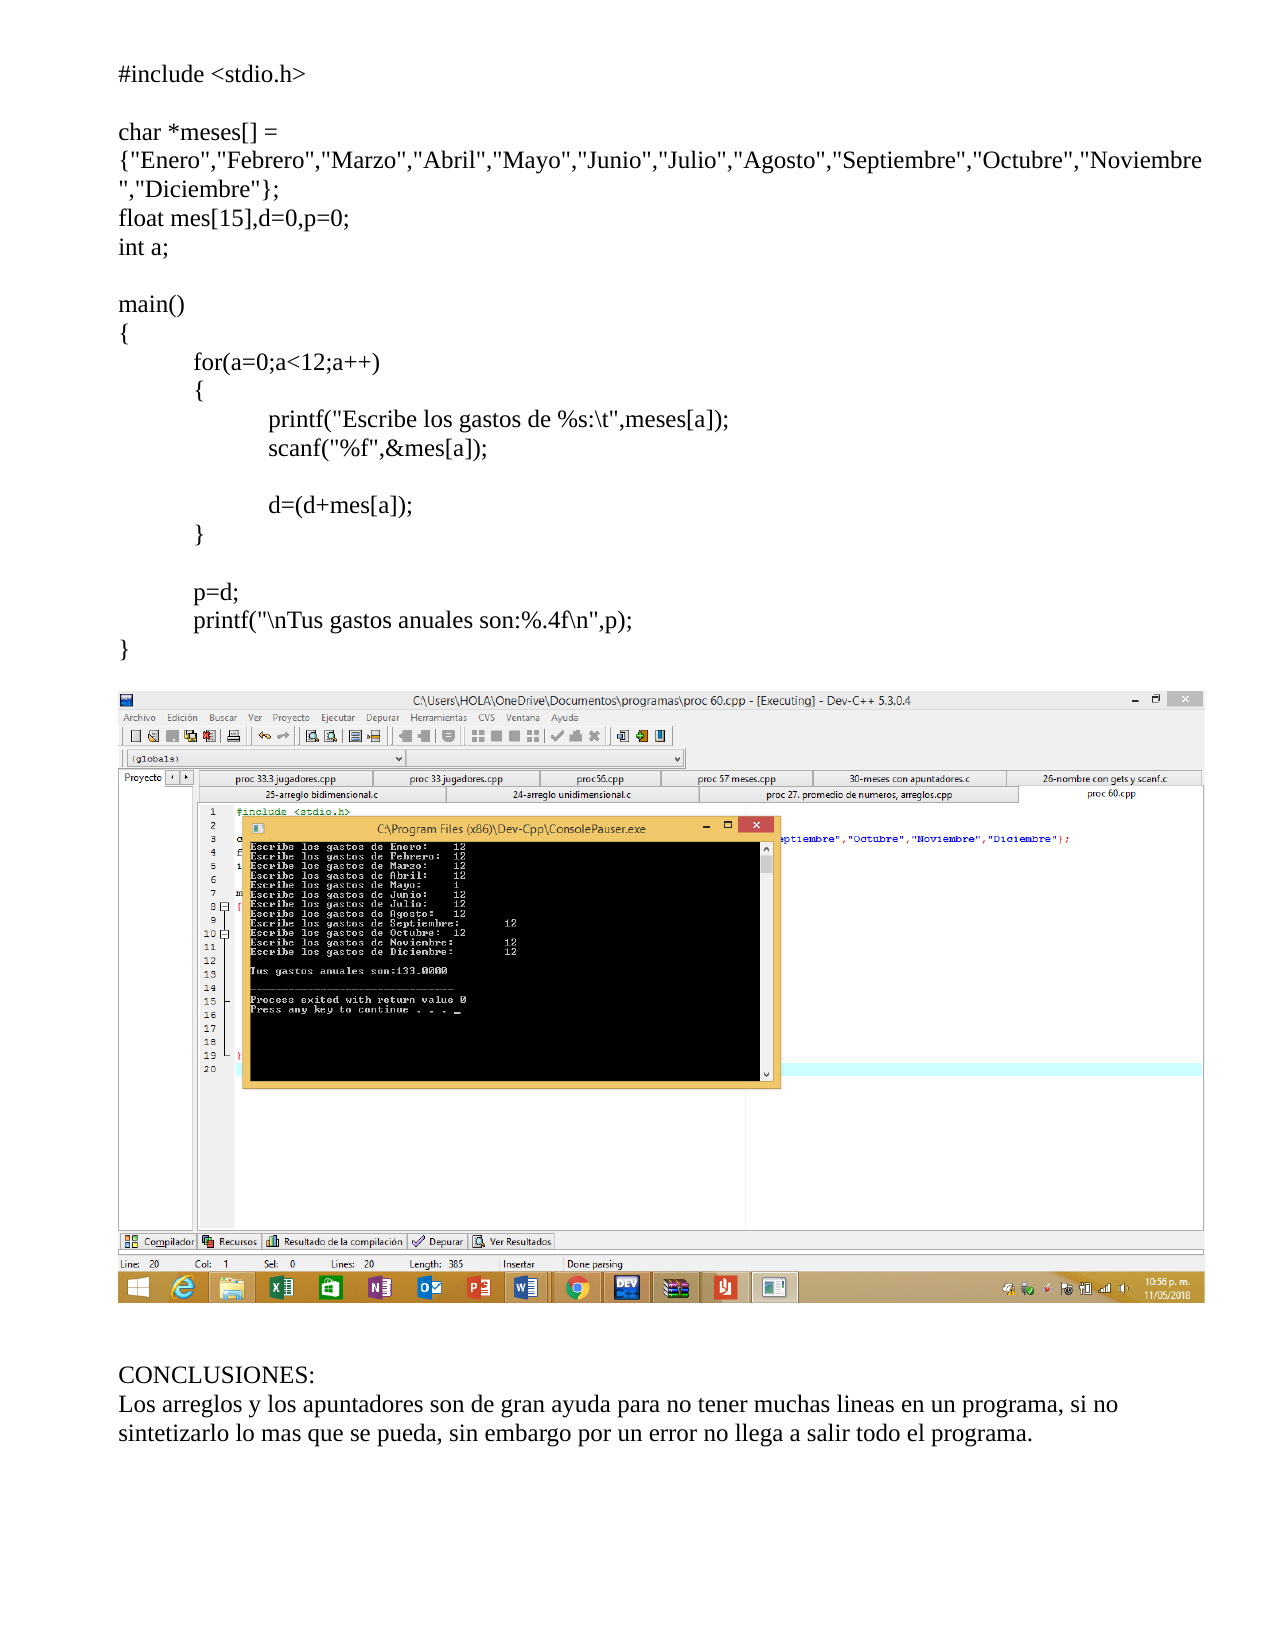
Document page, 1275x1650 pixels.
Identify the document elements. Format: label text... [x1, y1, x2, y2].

text printf("\nTus gastos anuales son:%.4f\n",p); [118, 605, 1205, 634]
text } [118, 519, 1205, 548]
text p=d; [118, 577, 1205, 605]
text main() [118, 289, 1205, 318]
text scanf("%f",&mes[a]); [118, 433, 1205, 462]
text } [118, 634, 1205, 663]
text int a; [118, 232, 1205, 260]
text Los arreglos y los apuntadores son de gran ayuda para no tener muchas lineas en un programa, si no sintetizarlo lo mas que se pueda, sin embargo por un error no llega a salir todo el programa. [118, 1389, 1205, 1446]
text { [118, 375, 1205, 404]
text d=(d+mes[a]); [118, 490, 1205, 519]
text for(a=0;a<12;a++) [118, 347, 1205, 375]
text #include <stdio.h> [118, 59, 1205, 88]
text { [118, 318, 1205, 347]
text float mes[15],d=0,p=0; [118, 203, 1205, 232]
text char *meses[] = {"Enero","Febrero","Marzo","Abril","Mayo","Junio","Julio","Agosto","Septiembre","Octubre","Noviembre","Diciembre"}; [118, 117, 1205, 203]
text CONCLUSIONES: [118, 1360, 1205, 1389]
text printf("Escribe los gastos de %s:\t",meses[a]); [118, 404, 1205, 433]
